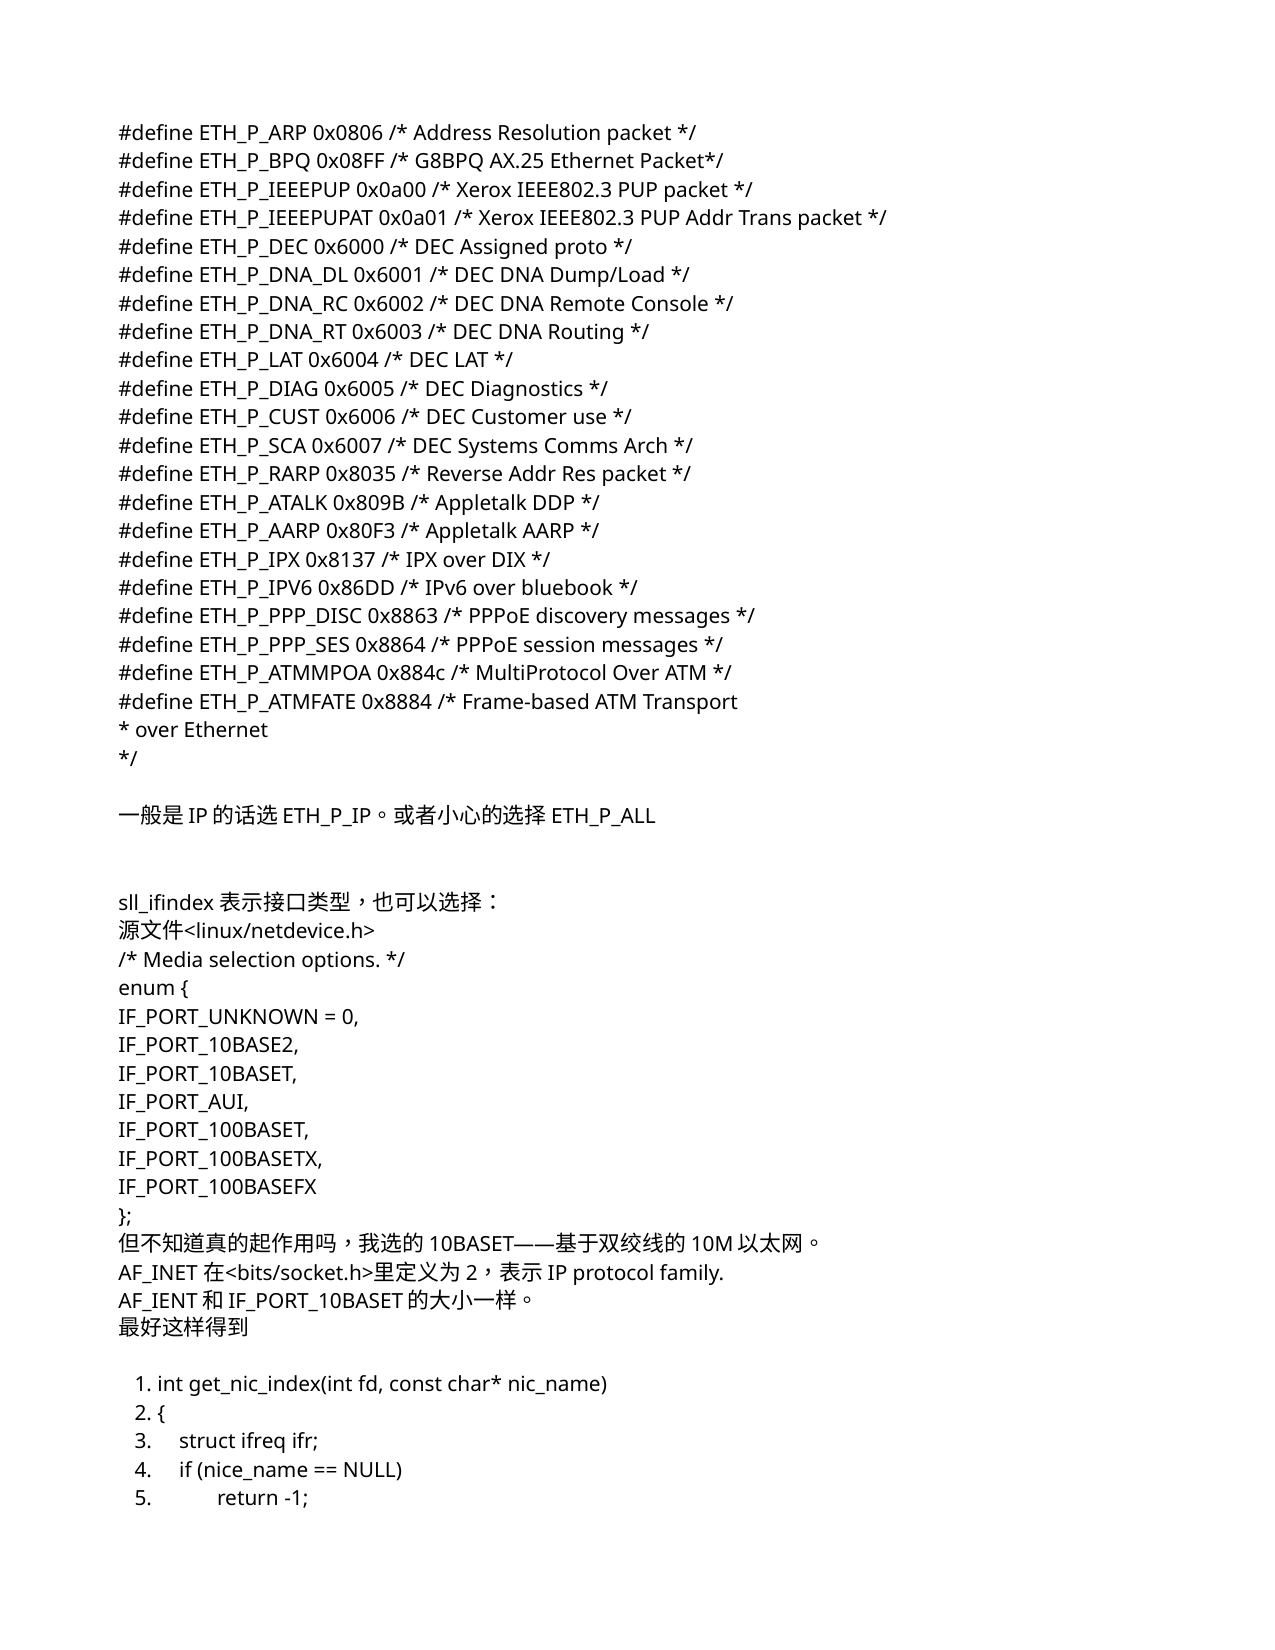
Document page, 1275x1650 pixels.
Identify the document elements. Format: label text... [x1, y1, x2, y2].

text 源文件<linux/netdevice.h> [118, 917, 1157, 945]
text #define ETH_P_ATMFATE 0x8884 /* Frame-based ATM Transport [118, 687, 1157, 715]
text #define ETH_P_SCA 0x6007 /* DEC Systems Comms Arch */ [118, 431, 1157, 459]
text IF_PORT_100BASET, [118, 1116, 1157, 1144]
text #define ETH_P_BPQ 0x08FF /* G8BPQ AX.25 Ethernet Packet*/ [118, 147, 1157, 175]
text 5. return -1; [118, 1483, 1157, 1512]
text sll_ifindex 表示接口类型，也可以选择： [118, 888, 1157, 917]
text enum { [118, 973, 1157, 1002]
text #define ETH_P_DIAG 0x6005 /* DEC Diagnostics */ [118, 374, 1157, 402]
text #define ETH_P_IEEEPUP 0x0a00 /* Xerox IEEE802.3 PUP packet */ [118, 175, 1157, 203]
text #define ETH_P_ATALK 0x809B /* Appletalk DDP */ [118, 488, 1157, 516]
text IF_PORT_10BASET, [118, 1059, 1157, 1087]
text #define ETH_P_RARP 0x8035 /* Reverse Addr Res packet */ [118, 459, 1157, 488]
text IF_PORT_UNKNOWN = 0, [118, 1002, 1157, 1030]
text IF_PORT_10BASE2, [118, 1030, 1157, 1059]
text IF_PORT_100BASEFX [118, 1172, 1157, 1201]
text 但不知道真的起作用吗，我选的10BASET——基于双绞线的10M以太网。 [118, 1229, 1157, 1258]
text #define ETH_P_IEEEPUPAT 0x0a01 /* Xerox IEEE802.3 PUP Addr Trans packet */ [118, 203, 1157, 232]
text #define ETH_P_ATMMPOA 0x884c /* MultiProtocol Over ATM */ [118, 658, 1157, 687]
text #define ETH_P_IPV6 0x86DD /* IPv6 over bluebook */ [118, 573, 1157, 602]
text #define ETH_P_PPP_DISC 0x8863 /* PPPoE discovery messages */ [118, 602, 1157, 630]
text #define ETH_P_DNA_RT 0x6003 /* DEC DNA Routing */ [118, 317, 1157, 346]
text AF_INET 在<bits/socket.h>里定义为2，表示IP protocol family. [118, 1258, 1157, 1286]
text }; [118, 1201, 1157, 1229]
text AF_IENT和IF_PORT_10BASET的大小一样。 [118, 1286, 1157, 1315]
text IF_PORT_100BASETX, [118, 1144, 1157, 1172]
text * over Ethernet [118, 715, 1157, 744]
text */ [118, 744, 1157, 772]
text #define ETH_P_DNA_DL 0x6001 /* DEC DNA Dump/Load */ [118, 260, 1157, 289]
text #define ETH_P_ARP 0x0806 /* Address Resolution packet */ [118, 118, 1157, 147]
text 1. int get_nic_index(int fd, const char* nic_name) [118, 1369, 1157, 1398]
text IF_PORT_AUI, [118, 1087, 1157, 1116]
text #define ETH_P_LAT 0x6004 /* DEC LAT */ [118, 346, 1157, 374]
text #define ETH_P_DEC 0x6000 /* DEC Assigned proto */ [118, 232, 1157, 260]
text #define ETH_P_DNA_RC 0x6002 /* DEC DNA Remote Console */ [118, 289, 1157, 317]
text #define ETH_P_AARP 0x80F3 /* Appletalk AARP */ [118, 516, 1157, 545]
text 4. if (nice_name == NULL) [118, 1455, 1157, 1483]
text /* Media selection options. */ [118, 945, 1157, 973]
text #define ETH_P_CUST 0x6006 /* DEC Customer use */ [118, 402, 1157, 431]
text #define ETH_P_IPX 0x8137 /* IPX over DIX */ [118, 545, 1157, 573]
text 2. { [118, 1398, 1157, 1426]
text 最好这样得到 [118, 1315, 1157, 1340]
text #define ETH_P_PPP_SES 0x8864 /* PPPoE session messages */ [118, 630, 1157, 658]
text 3. struct ifreq ifr; [118, 1426, 1157, 1455]
text 一般是IP的话选ETH_P_IP。或者小心的选择ETH_P_ALL [118, 801, 1157, 830]
